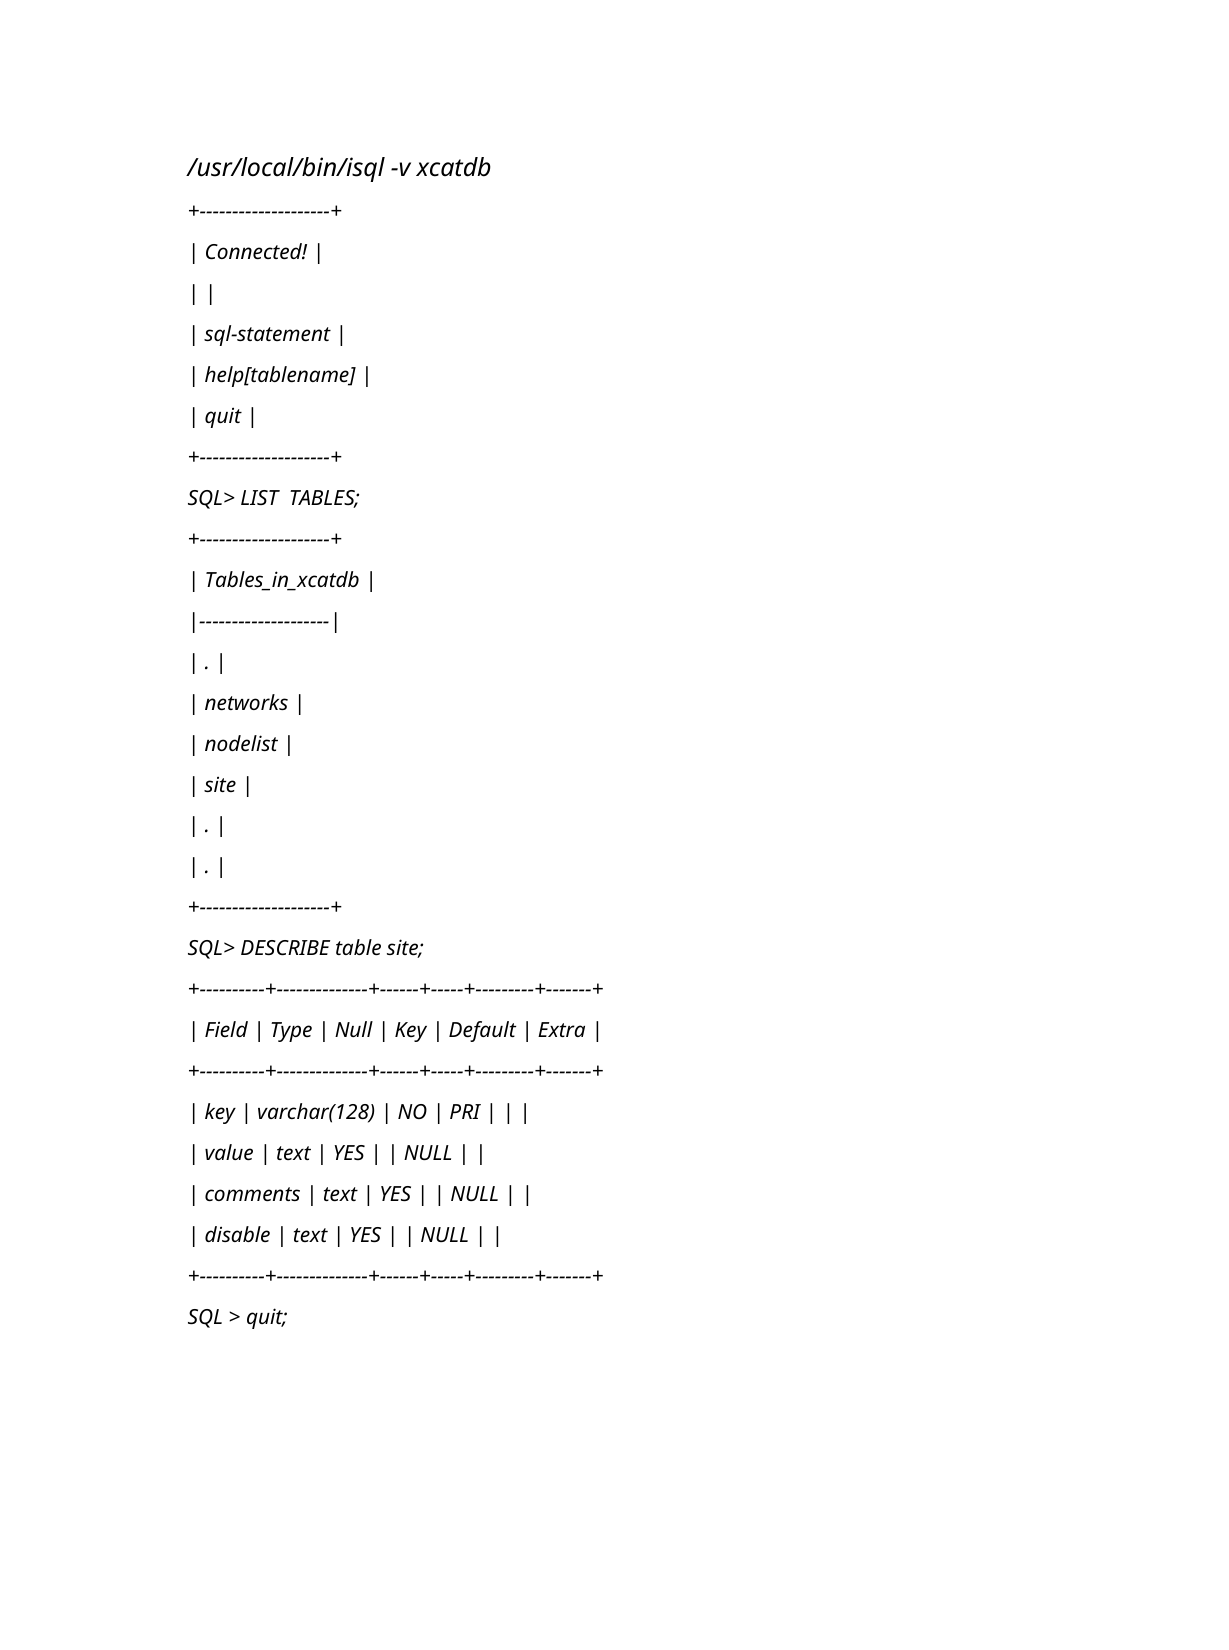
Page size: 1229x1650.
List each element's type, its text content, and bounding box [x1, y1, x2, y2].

text | sql-statement | [187, 319, 1041, 348]
text | . | [187, 647, 1041, 675]
text |--------------------| [187, 606, 1041, 634]
text SQL > quit; [187, 1302, 1041, 1330]
text +--------------------+ [187, 524, 1041, 552]
text | Connected! | [187, 237, 1041, 266]
text SQL> DESCRIBE table site; [187, 933, 1041, 962]
text | comments | text | YES | | NULL | | [187, 1179, 1041, 1207]
text | value | text | YES | | NULL | | [187, 1138, 1041, 1167]
text | help[tablename] | [187, 360, 1041, 389]
text +----------+--------------+------+-----+---------+-------+ [187, 1056, 1041, 1085]
text +--------------------+ [187, 892, 1041, 921]
text | . | [187, 852, 1041, 880]
text | . | [187, 811, 1041, 839]
text | networks | [187, 688, 1041, 716]
text | Tables_in_xcatdb | [187, 565, 1041, 593]
text +--------------------+ [187, 442, 1041, 471]
text +----------+--------------+------+-----+---------+-------+ [187, 974, 1041, 1003]
text | Field | Type | Null | Key | Default | Extra | [187, 1015, 1041, 1044]
text /usr/local/bin/isql -v xcatdb [187, 150, 1041, 184]
text | disable | text | YES | | NULL | | [187, 1220, 1041, 1248]
text SQL> LIST TABLES; [187, 483, 1041, 512]
text | key | varchar(128) | NO | PRI | | | [187, 1097, 1041, 1126]
text | nodelist | [187, 729, 1041, 757]
text | site | [187, 770, 1041, 798]
text | | [187, 278, 1041, 307]
text +--------------------+ [187, 197, 1041, 225]
text | quit | [187, 401, 1041, 430]
text +----------+--------------+------+-----+---------+-------+ [187, 1261, 1041, 1289]
